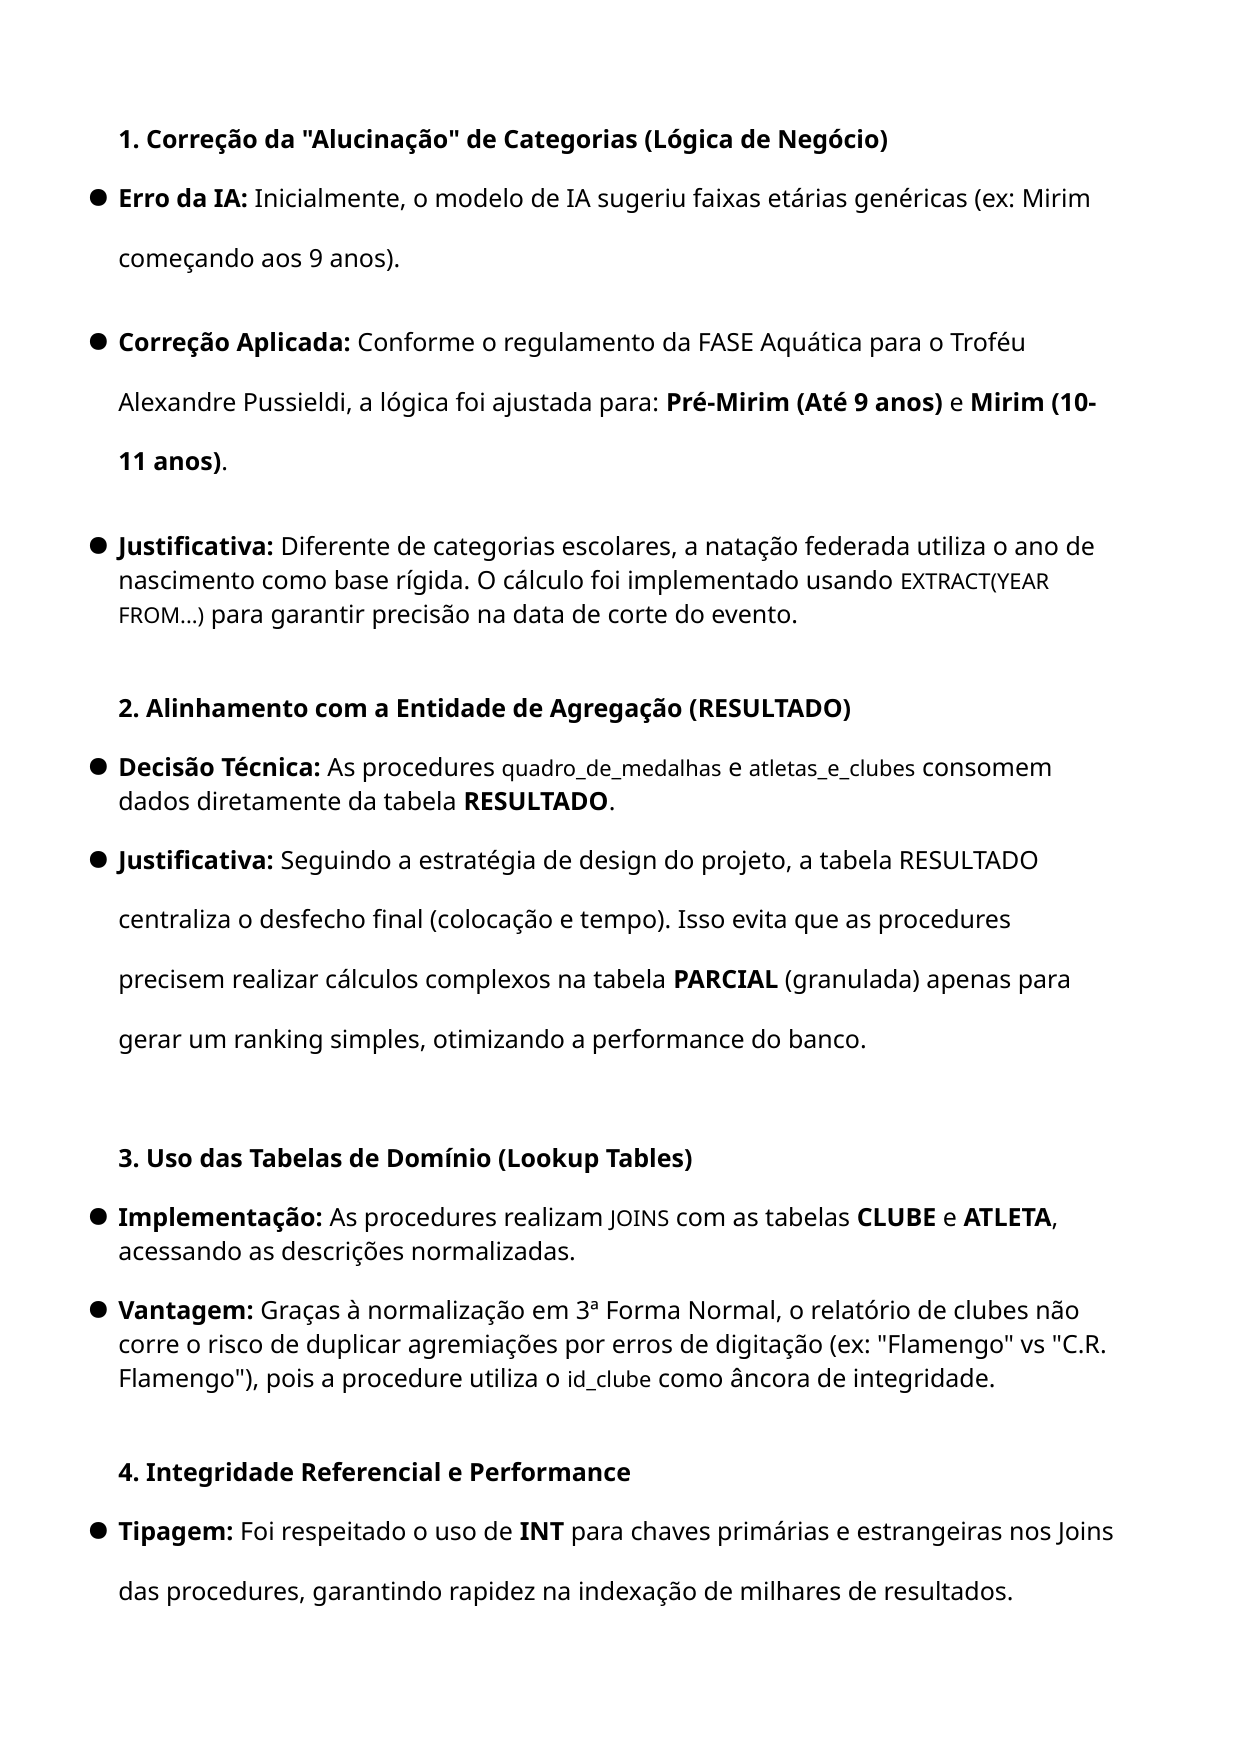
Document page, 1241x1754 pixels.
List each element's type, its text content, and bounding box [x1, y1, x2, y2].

subtitle 4. Integridade Referencial e Performance [118, 1451, 1122, 1489]
list Erro da IA: Inicialmente, o modelo de IA sugeriu faixas etárias genéricas (ex: Mirim começando aos 9 anos). [118, 181, 1122, 274]
list Justificativa: Seguindo a estratégia de design do projeto, a tabela RESULTADO centraliza o desfecho final (colocação e tempo). Isso evita que as procedures precisem realizar cálculos complexos na tabela PARCIAL (granulada) apenas para gerar um ranking simples, otimizando a performance do banco. [118, 843, 1122, 1055]
list Correção Aplicada: Conforme o regulamento da FASE Aquática para o Troféu Alexandre Pussieldi, a lógica foi ajustada para: Pré-Mirim (Até 9 anos) e Mirim (10-11 anos). [118, 325, 1122, 478]
subtitle 3. Uso das Tabelas de Domínio (Lookup Tables) [118, 1137, 1122, 1175]
subtitle 2. Alinhamento com a Entidade de Agregação (RESULTADO) [118, 687, 1122, 724]
list Vantagem: Graças à normalização em 3ª Forma Normal, o relatório de clubes não corre o risco de duplicar agremiações por erros de digitação (ex: "Flamengo" vs "C.R. Flamengo"), pois a procedure utiliza o id_clube como âncora de integridade. [118, 1293, 1122, 1395]
list Justificativa: Diferente de categorias escolares, a natação federada utiliza o ano de nascimento como base rígida. O cálculo foi implementado usando EXTRACT(YEAR FROM...) para garantir precisão na data de corte do evento. [118, 528, 1122, 631]
list Implementação: As procedures realizam JOINS com as tabelas CLUBE e ATLETA, acessando as descrições normalizadas. [118, 1200, 1122, 1268]
list Tipagem: Foi respeitado o uso de INT para chaves primárias e estrangeiras nos Joins das procedures, garantindo rapidez na indexação de milhares de resultados. [118, 1514, 1122, 1607]
subtitle 1. Correção da "Alucinação" de Categorias (Lógica de Negócio) [118, 118, 1122, 156]
list Decisão Técnica: As procedures quadro_de_medalhas e atletas_e_clubes consomem dados diretamente da tabela RESULTADO. [118, 749, 1122, 818]
